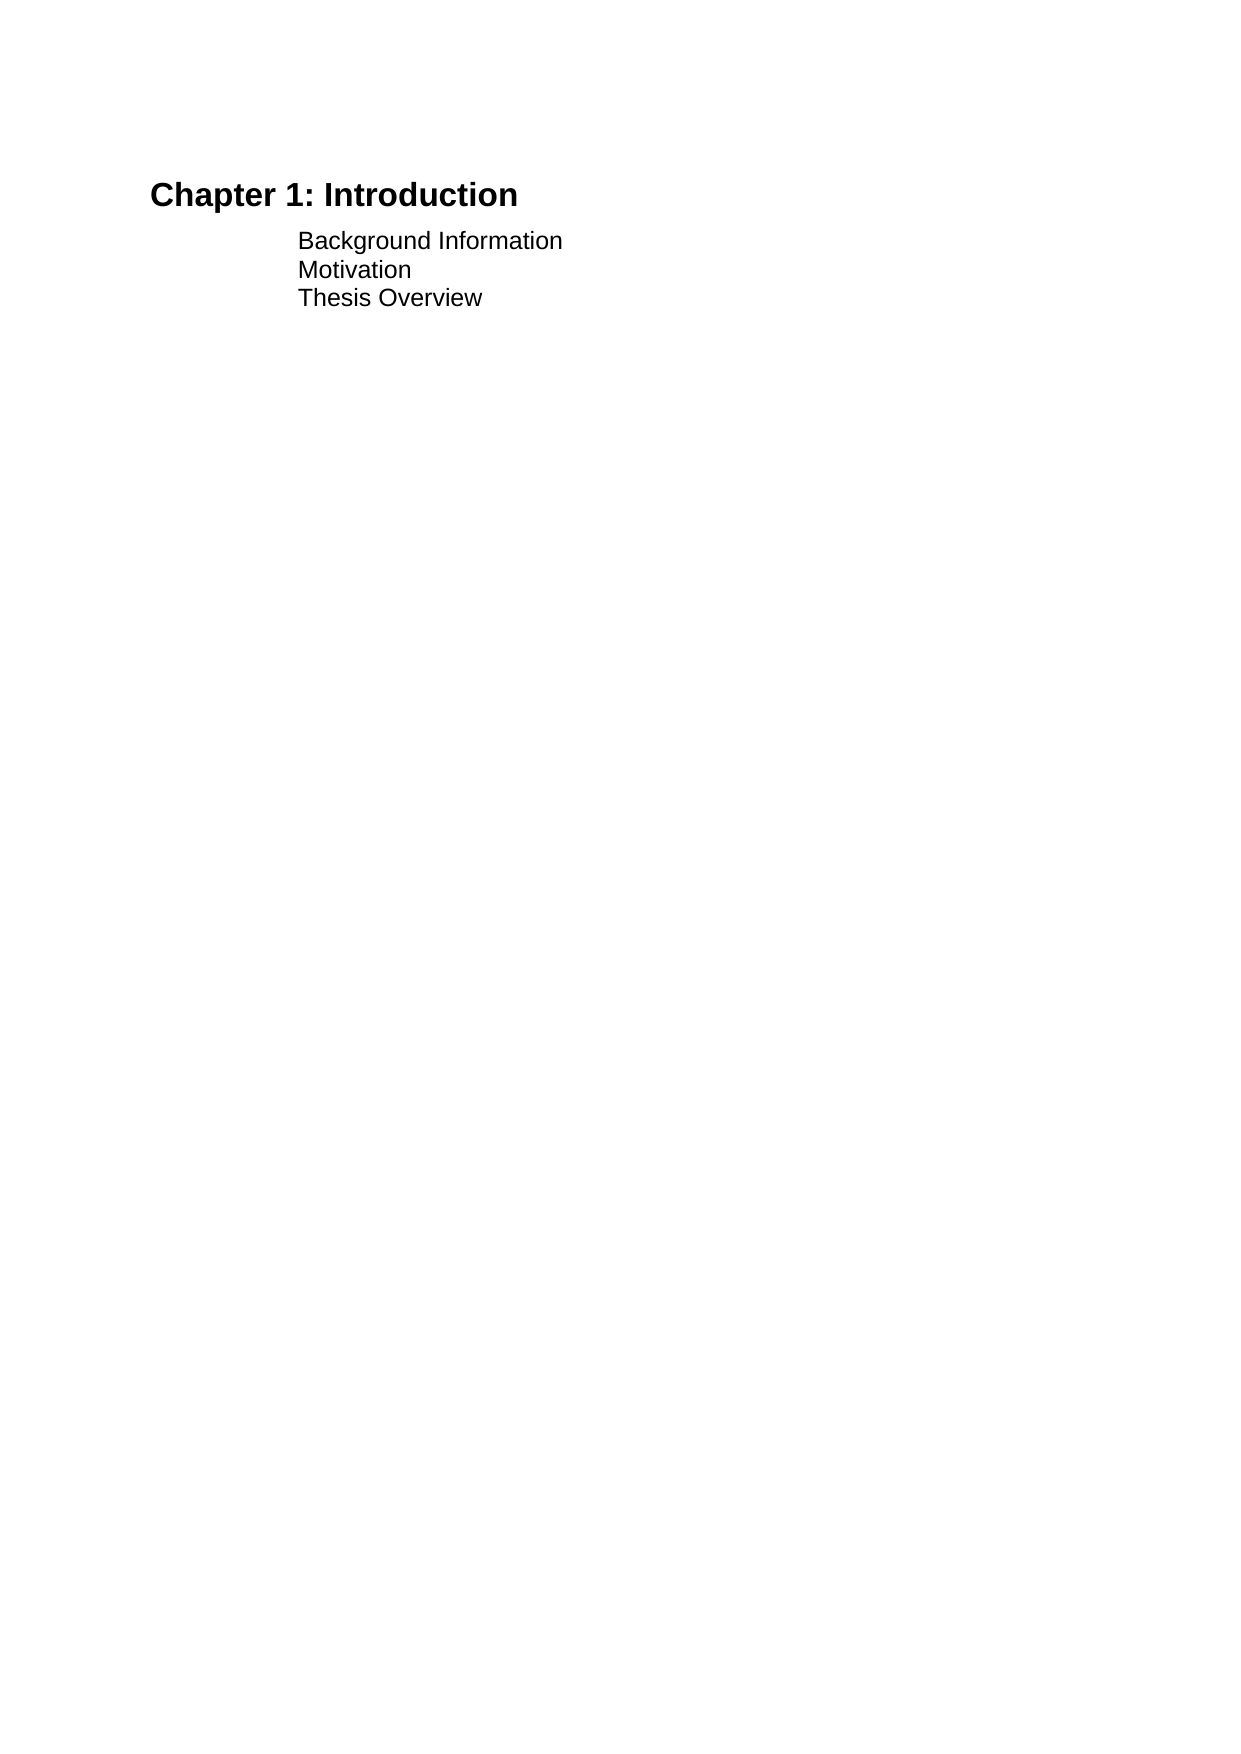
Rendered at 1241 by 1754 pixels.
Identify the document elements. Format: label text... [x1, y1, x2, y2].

text Background Information [150, 226, 1090, 255]
subtitle Chapter 1: Introduction [150, 175, 1090, 213]
text Thesis Overview [150, 283, 1090, 312]
text Motivation [150, 255, 1090, 283]
